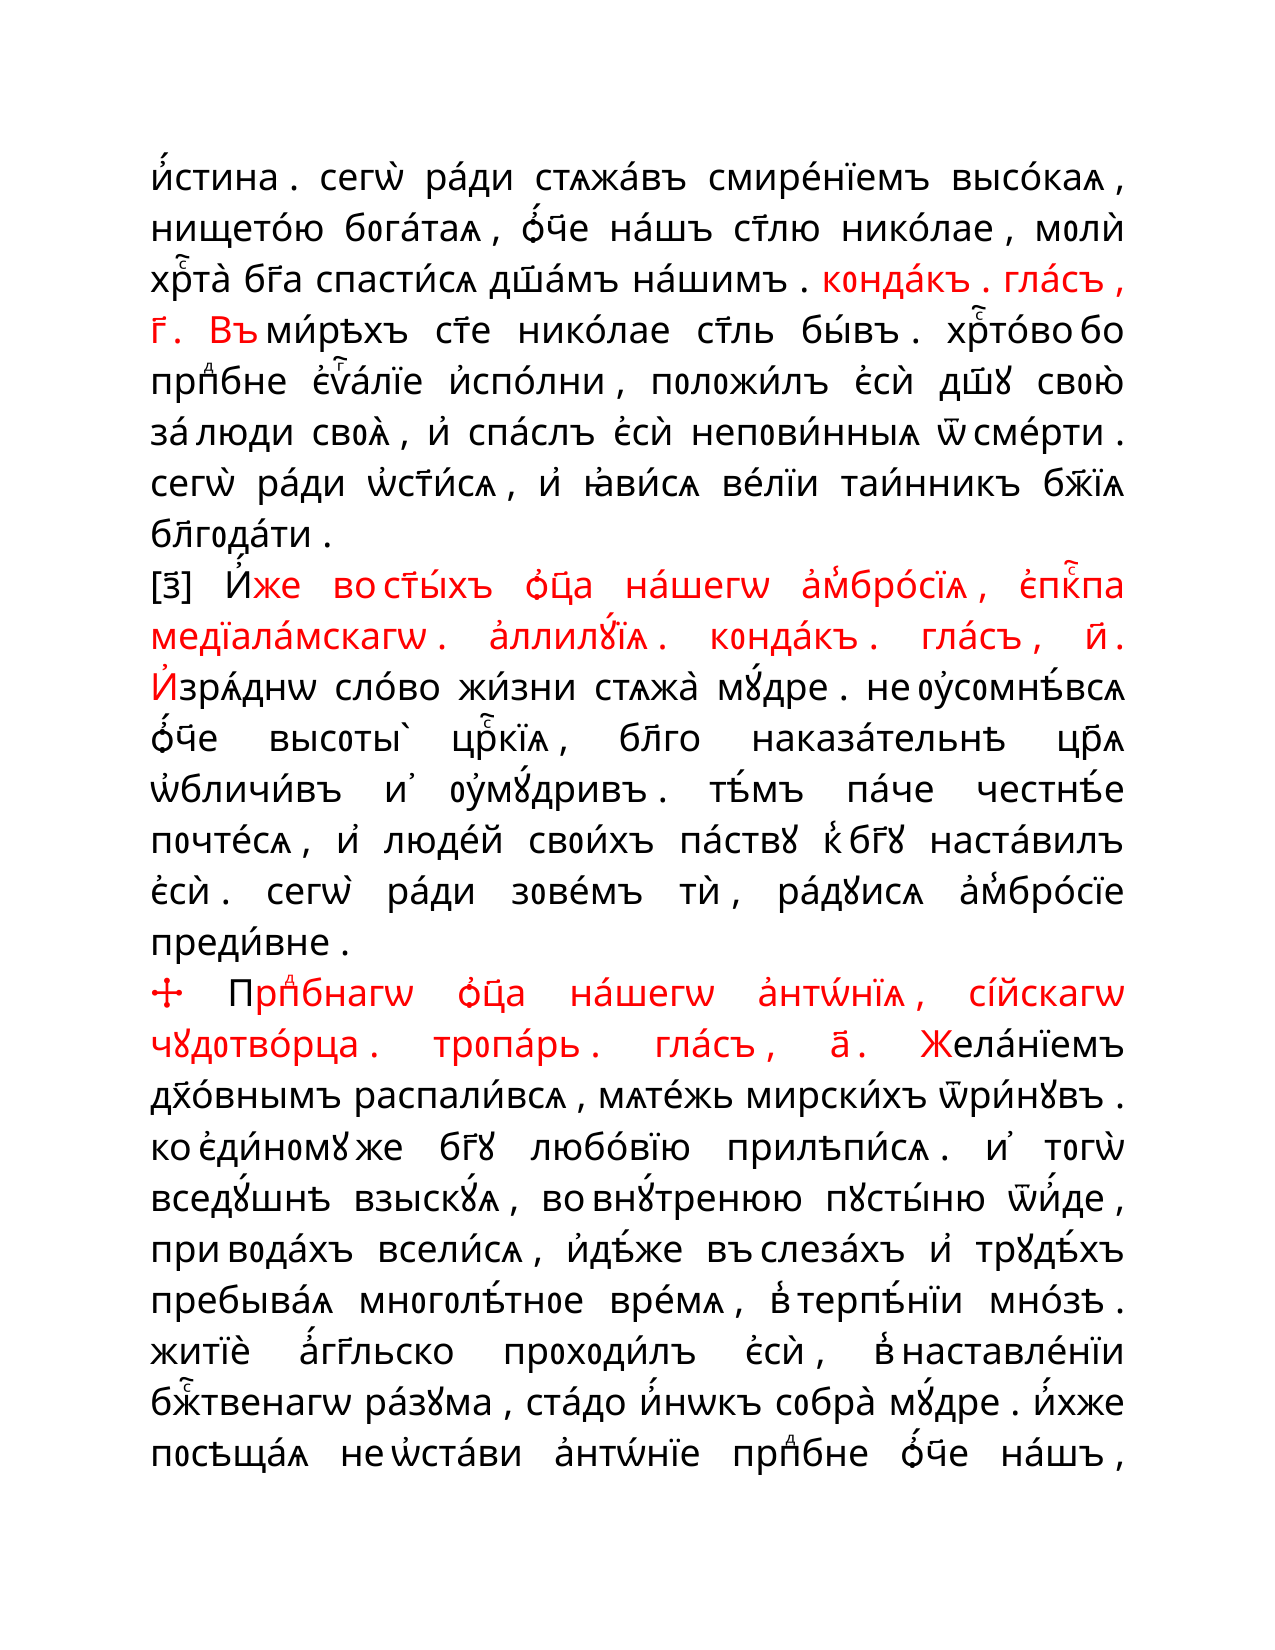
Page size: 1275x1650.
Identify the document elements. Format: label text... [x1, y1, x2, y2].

text [з҃] И҆́же во ст҃ы́хъ ѻ҆ц҃а на́шегѡ а҆м̾бро́сїѧ , є҆пкⷭ҇па медїала́мскагѡ . а҆ллилꙋ́їѧ . кᲂнда́къ . гла́съ , и҃ . И҆зрѧ́днѡ сло́во жи́зни стѧжа̀ мꙋ́дре . не ᲂу҆сᲂмнѣ́всѧ ѻ҆́ч҃е высᲂты̀ црⷭ҇кїѧ , бл҃го наказа́тельнѣ цр҃ѧ ѡ҆бличи́въ и҆ ᲂу҆мꙋ́дривъ . тѣ́мъ па́че честнѣ́е пᲂчте́сѧ , и҆ люде́й свᲂи́хъ па́ствꙋ к̾ бг҃ꙋ наста́вилъ є҆сѝ . сегѡ̀ ра́ди зᲂве́мъ тѝ , ра́дꙋисѧ а҆м̾бро́сїе преди́вне . [150, 558, 1125, 967]
text 🕂 Прпⷣбнагѡ ѻ҆ц҃а на́шегѡ а҆нтѡ́нїѧ , сі́йскагѡ чꙋдᲂтво́рца . трᲂпа́рь . гла́съ , а҃ . Жела́нїемъ дх҃о́внымъ распали́всѧ , мѧте́жь мирски́хъ ѿри́нꙋвъ . ко є҆ди́нᲂмꙋ же бг҃ꙋ любо́вїю прилѣпи́сѧ . и҆ тᲂгѡ̀ вседꙋ́шнѣ взыскꙋ́ѧ , во внꙋ́тренюю пꙋсты́ню ѿи҆́де , при вᲂда́хъ всели́сѧ , и҆дѣ́же въ слеза́хъ и҆ трꙋдѣ́хъ пребыва́ѧ мнᲂгᲂлѣ́тнᲂе вре́мѧ , в̾ терпѣ́нїи мно́зѣ . житїѐ а҆́гг҃льско прᲂхᲂди́лъ є҆сѝ , в̾ наставле́нїи бжⷭ҇твенагѡ ра́зꙋма , ста́до и҆́нѡкъ сᲂбра̀ мꙋ́дре . и҆́хже пᲂсѣща́ѧ не ѡ҆ста́ви а҆нтѡ́нїе прпⷣбне ѻ҆́ч҃е на́шъ , [150, 967, 1125, 1477]
text и҆́стина . сегѡ̀ ра́ди стѧжа́въ смире́нїемъ высо́каѧ , нището́ю бᲂга́таѧ , ѻ҆́ч҃е на́шъ ст҃лю нико́лае , мᲂлѝ хрⷭ҇та̀ бг҃а спасти́сѧ дш҃а́мъ на́шимъ . кᲂнда́къ . гла́съ , г҃ . Въ ми́рѣхъ ст҃е нико́лае ст҃ль бы́въ . хрⷭ҇то́во бо прпⷣбне є҆ѵⷢ҇а́лїе и҆спо́лни , пᲂлᲂжи́лъ є҆сѝ дш҃ꙋ свᲂю̀ за́ люди свᲂѧ̀ , и҆ спа́слъ є҆сѝ непᲂви́нныѧ ѿ сме́рти . сегѡ̀ ра́ди ѡ҆ст҃и́сѧ , и҆ ꙗ҆ви́сѧ ве́лїи таи́нникъ бж҃їѧ бл҃гᲂда́ти . [150, 150, 1125, 558]
